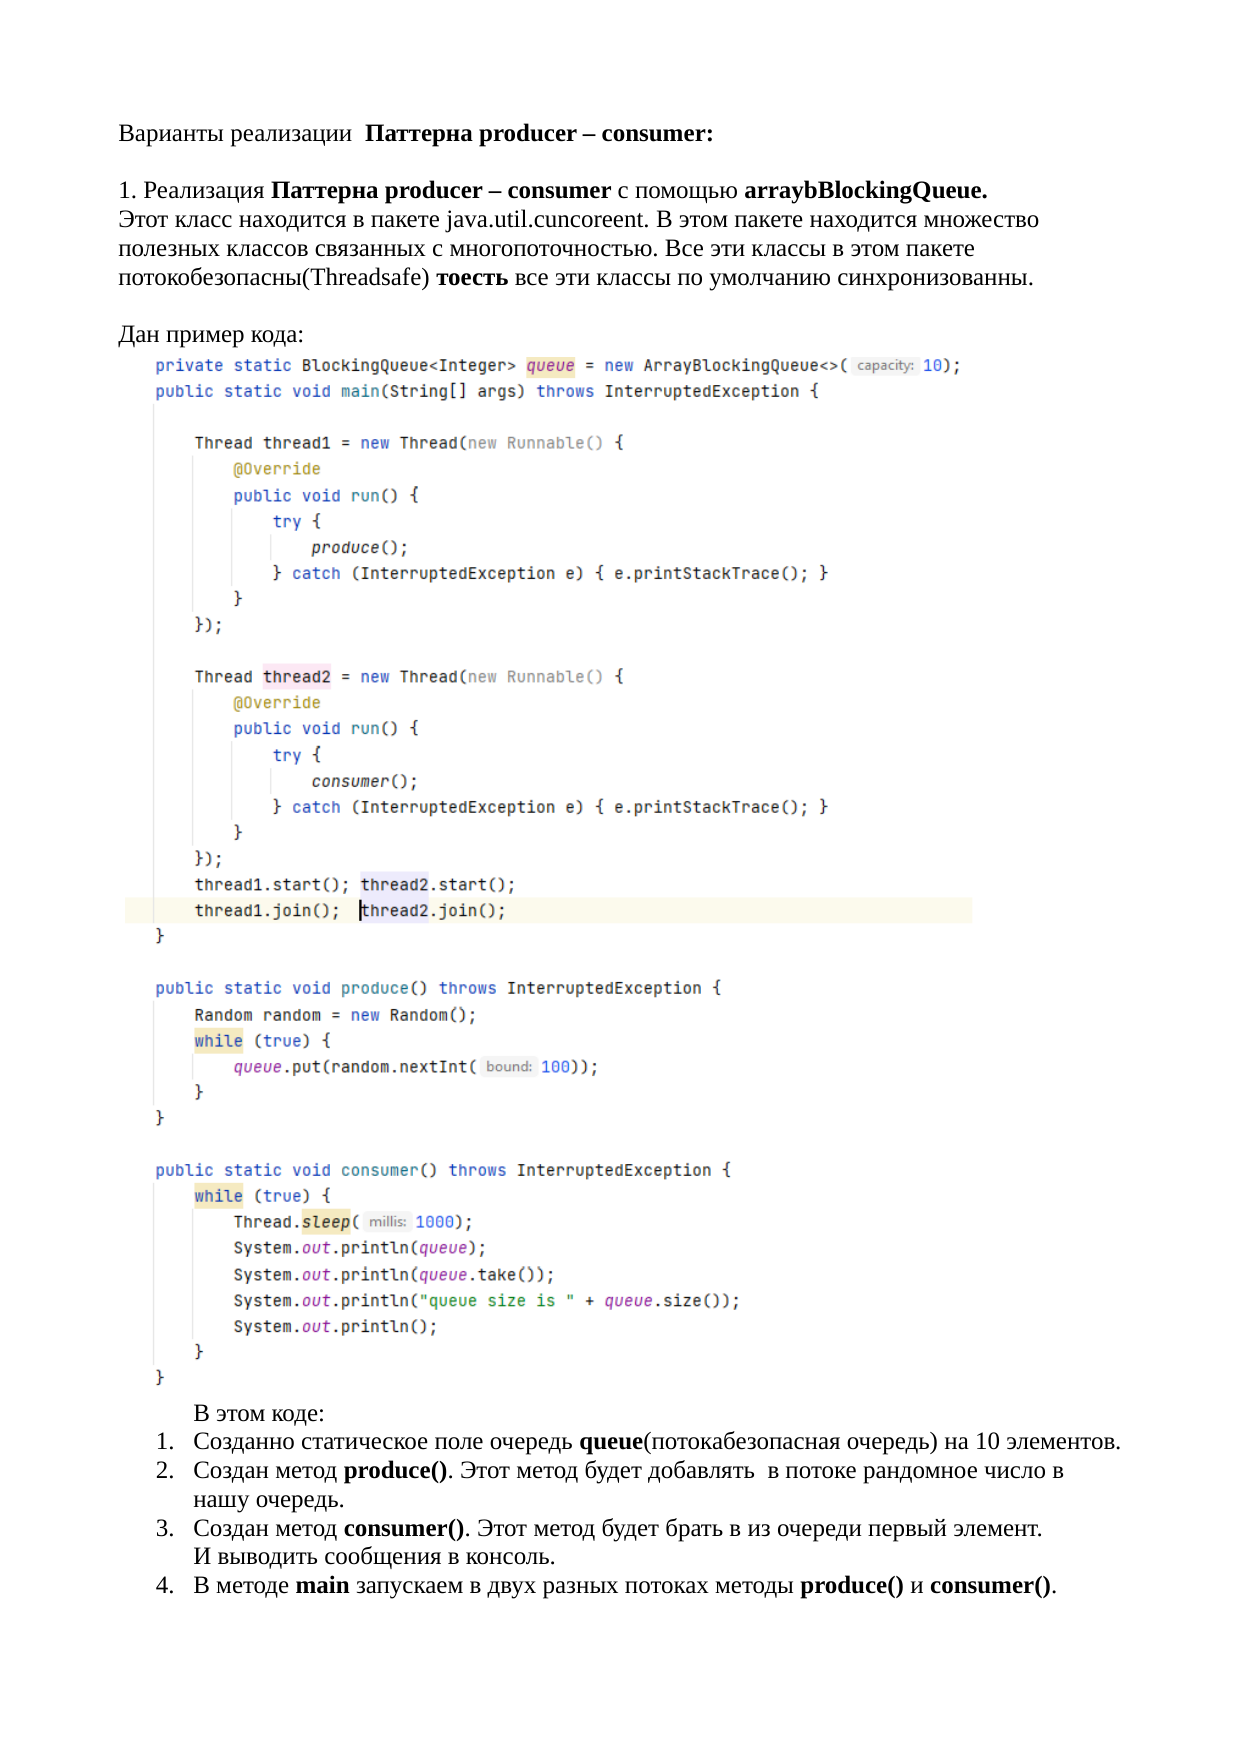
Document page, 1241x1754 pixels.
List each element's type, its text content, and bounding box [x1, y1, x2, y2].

text Дан пример кода: [118, 319, 1122, 348]
list В методе main запускаем в двух разных потоках методы produce() и consumer(). [156, 1570, 1122, 1599]
list В этом коде: [156, 348, 1122, 1426]
list Созданно статическое поле очередь queue(потокабезопасная очередь) на 10 элементов. [156, 1426, 1122, 1455]
picture [125, 357, 973, 1398]
text 1. Реализация Паттерна producer – consumer с помощью arraybBlockingQueue. [118, 176, 1122, 204]
list Создан метод produce(). Этот метод будет добавлять в потоке рандомное число в нашу очередь. [156, 1455, 1122, 1513]
list Создан метод consumer(). Этот метод будет брать в из очереди первый элемент. [156, 1513, 1122, 1541]
list И выводить сообщения в консоль. [156, 1541, 1122, 1570]
text Этот класс находится в пакете java.util.cuncoreent. В этом пакете находится множество полезных классов связанных с многопоточностью. Все эти классы в этом пакете потокобезопасны(Threadsafe) тоесть все эти классы по умолчанию синхронизованны. [118, 204, 1122, 291]
text Варианты реализации Паттерна producer – consumer: [118, 118, 1122, 147]
